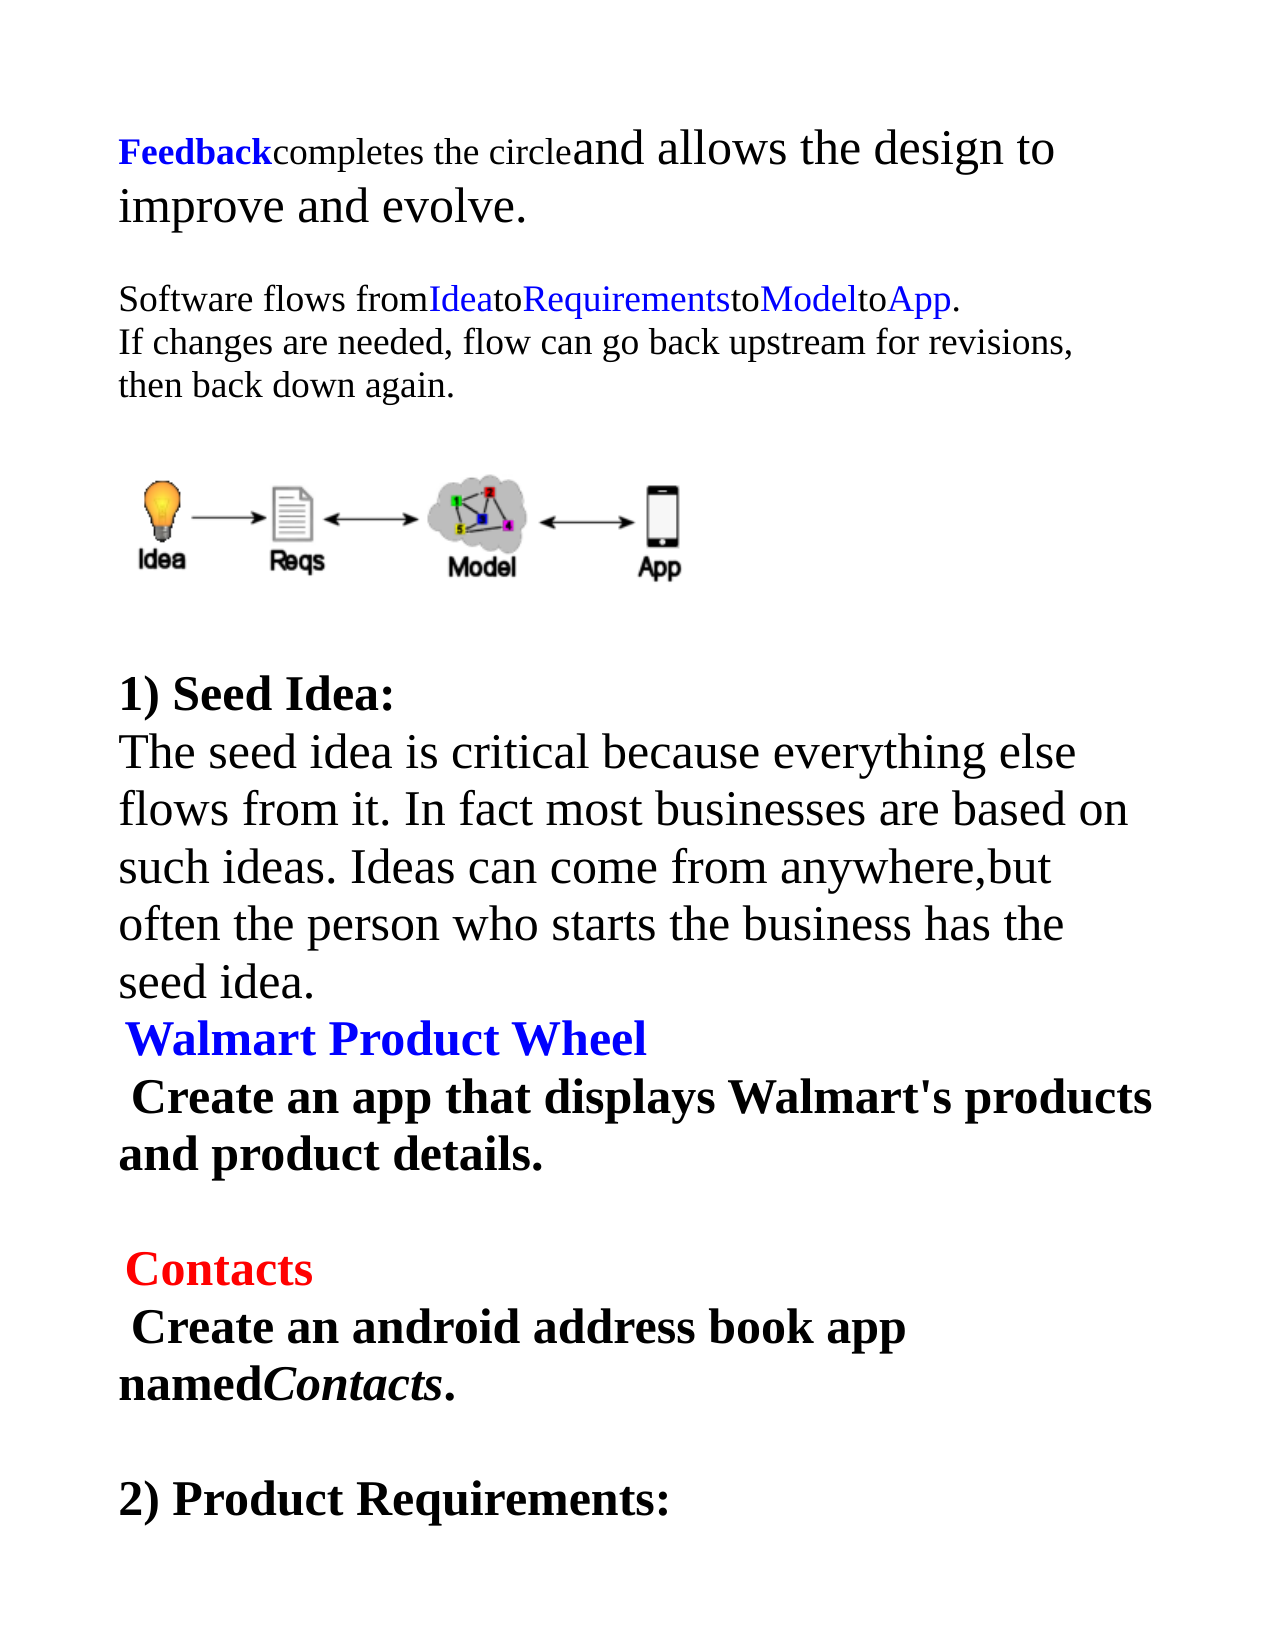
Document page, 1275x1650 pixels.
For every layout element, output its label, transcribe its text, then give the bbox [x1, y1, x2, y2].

picture [118, 456, 711, 607]
table_header Feedbackcompletes the circleand allows the design to improve and evolve. Software flows fromIdeatoRequirementstoModeltoApp. If changes are needed, flow can go back upstream for revisions, then back down again. 1) Seed Idea: The seed idea is critical because everything else flows from it. In fact most businesses are based on such ideas. Ideas can come from anywhere,but often the person who starts the business has the seed idea. Walmart Product Wheel Create an app that displays Walmart's products and product details. Contacts Create an android address book app namedContacts. 2) Product Requirements: [118, 118, 1157, 1527]
